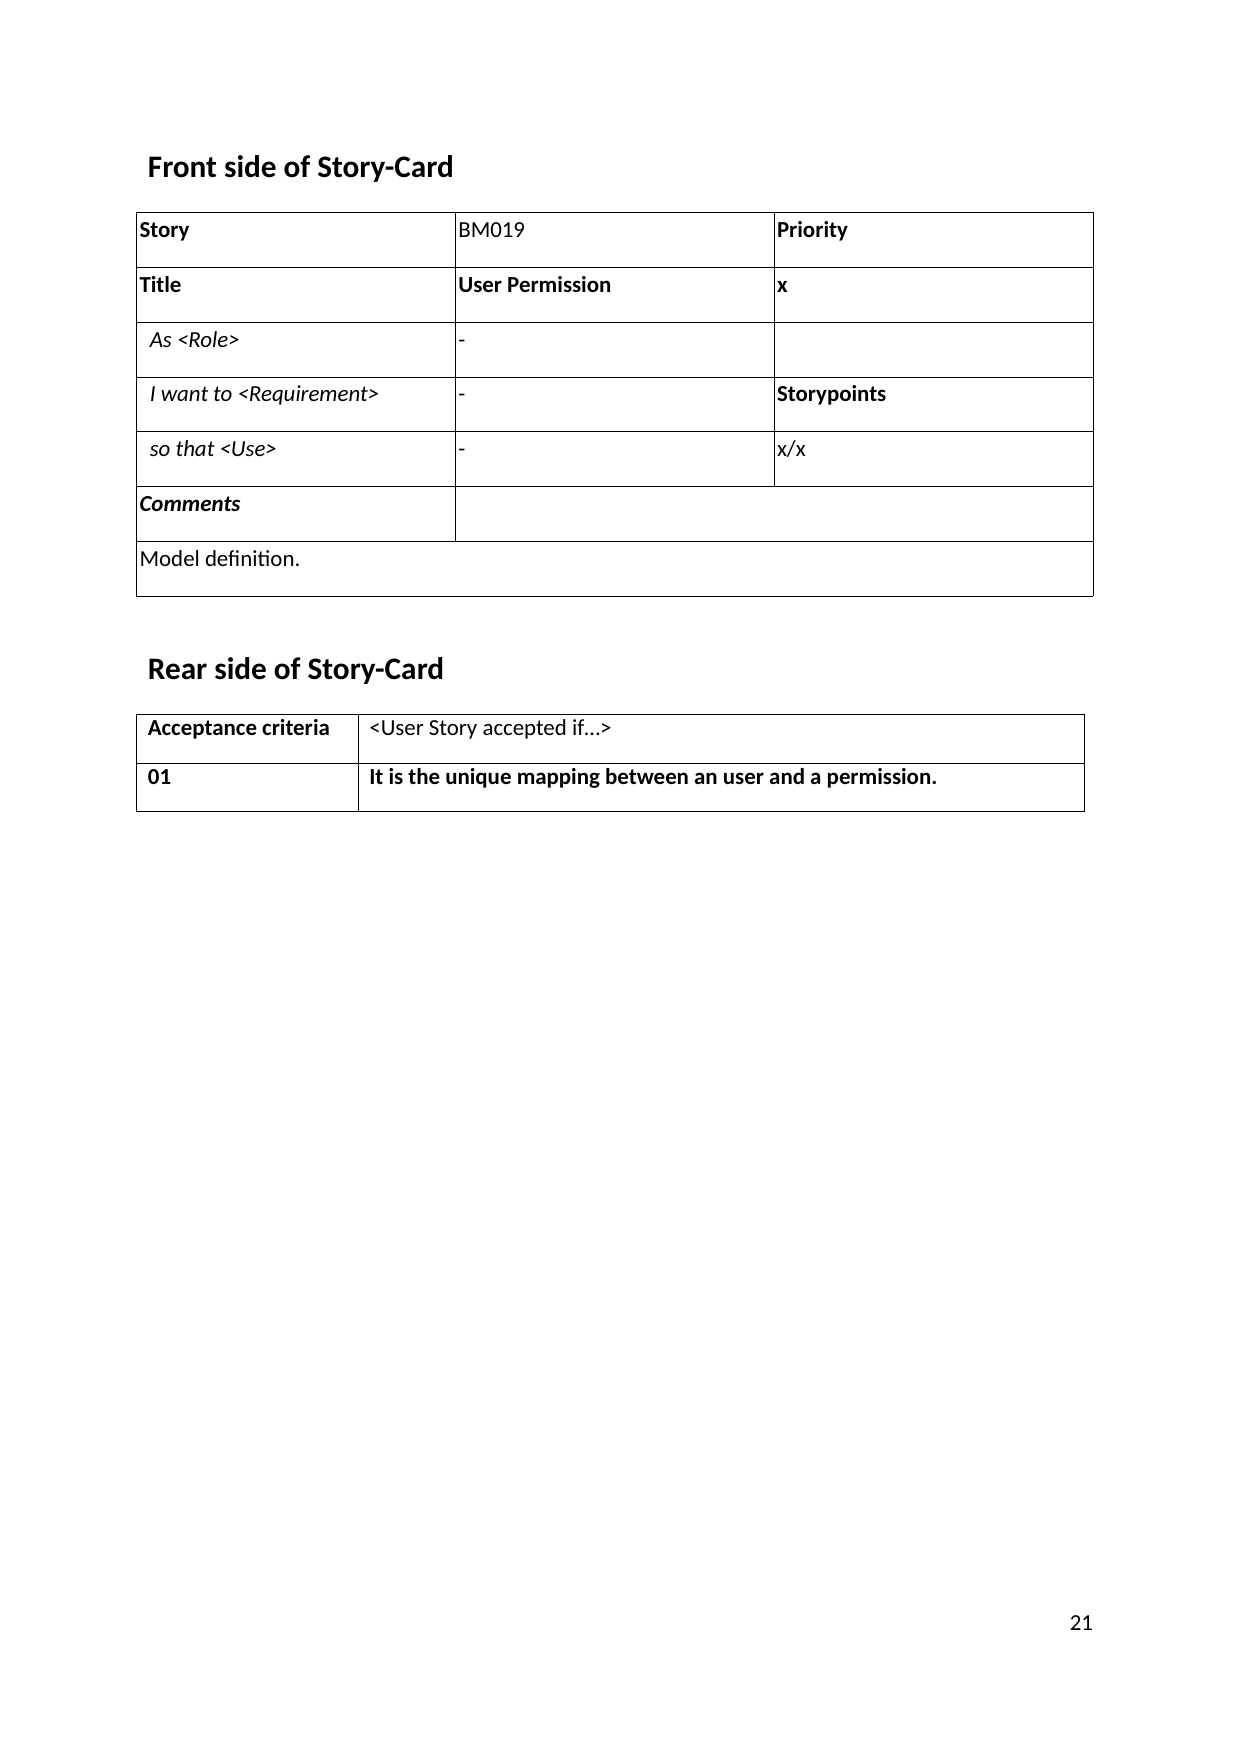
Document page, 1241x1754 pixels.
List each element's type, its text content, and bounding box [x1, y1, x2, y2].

table_cell Comments [137, 487, 455, 541]
table_cell - [456, 378, 774, 431]
text Front side of Story-Card [148, 148, 1093, 186]
table_cell User Permission [456, 268, 774, 322]
table_cell - [456, 323, 774, 377]
table_header Story [137, 213, 455, 267]
table_cell I want to <Requirement> [137, 378, 455, 431]
table_header BM019 [456, 213, 774, 267]
table_header Priority [775, 213, 1093, 267]
table_cell It is the unique mapping between an user and a permission. [359, 764, 1084, 811]
table_cell [775, 323, 1093, 377]
table_cell x [775, 268, 1093, 322]
table_cell Title [137, 268, 455, 322]
table_cell 01 [137, 764, 358, 811]
table_header <User Story accepted if…> [359, 715, 1084, 762]
table_cell - [456, 432, 774, 486]
table_cell Storypoints [775, 378, 1093, 431]
table_cell so that <Use> [137, 432, 455, 486]
table_cell As <Role> [137, 323, 455, 377]
table_cell Model definition. [137, 542, 1093, 596]
text Rear side of Story-Card [148, 649, 1093, 687]
table_header Acceptance criteria [137, 715, 358, 762]
table_cell [456, 487, 1093, 541]
table_cell x/x [775, 432, 1093, 486]
